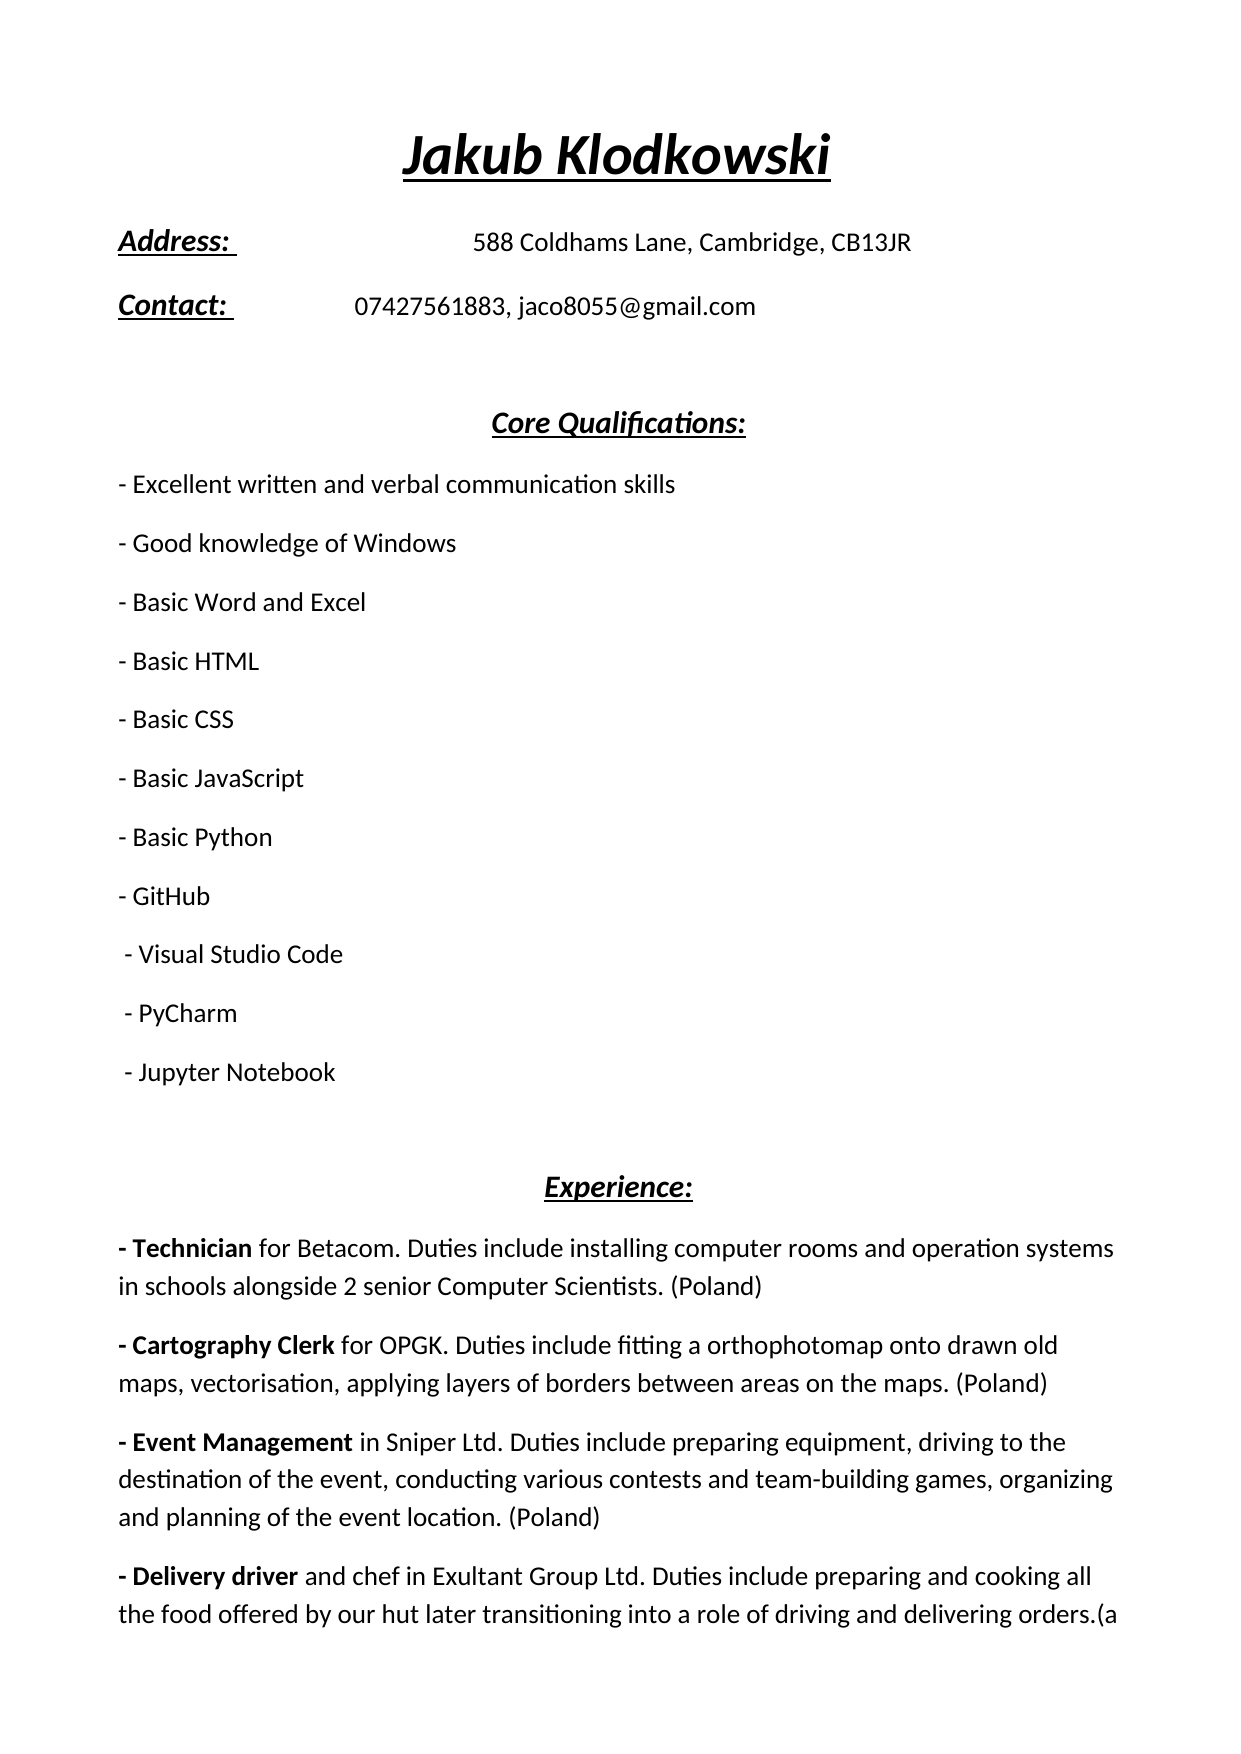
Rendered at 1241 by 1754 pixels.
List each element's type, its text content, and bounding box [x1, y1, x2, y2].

text Core Qualifications: [118, 403, 1122, 441]
text Experience: [118, 1167, 1122, 1205]
text - Delivery driver and chef in Exultant Group Ltd. Duties include preparing and cooking all the food offered by our hut later transitioning into a role of driving and delivering orders.(a [118, 1559, 1122, 1630]
text - Basic Python [118, 820, 1122, 853]
text - Cartography Clerk for OPGK. Duties include fitting a orthophotomap onto drawn old maps, vectorisation, applying layers of borders between areas on the maps. (Poland) [118, 1328, 1122, 1399]
text Contact: 07427561883, jaco8055@gmail.com [118, 285, 1122, 323]
text - Visual Studio Code [118, 938, 1122, 971]
text - Jupyter Notebook [118, 1055, 1122, 1088]
text - Basic CSS [118, 703, 1122, 736]
text - Excellent written and verbal communication skills [118, 468, 1122, 501]
text - Technician for Betacom. Duties include installing computer rooms and operation systems in schools alongside 2 senior Computer Scientists. (Poland) [118, 1231, 1122, 1302]
text - Basic JavaScript [118, 761, 1122, 794]
text - Good knowledge of Windows [118, 526, 1122, 559]
text Jakub Klodkowski [118, 118, 1122, 189]
text Address: 588 Coldhams Lane, Cambridge, CB13JR [118, 221, 1122, 259]
text - PyCharm [118, 996, 1122, 1029]
text - Basic Word and Excel [118, 585, 1122, 618]
text - GitHub [118, 879, 1122, 912]
text - Event Management in Sniper Ltd. Duties include preparing equipment, driving to the destination of the event, conducting various contests and team-building games, organizing and planning of the event location. (Poland) [118, 1425, 1122, 1534]
text - Basic HTML [118, 644, 1122, 677]
